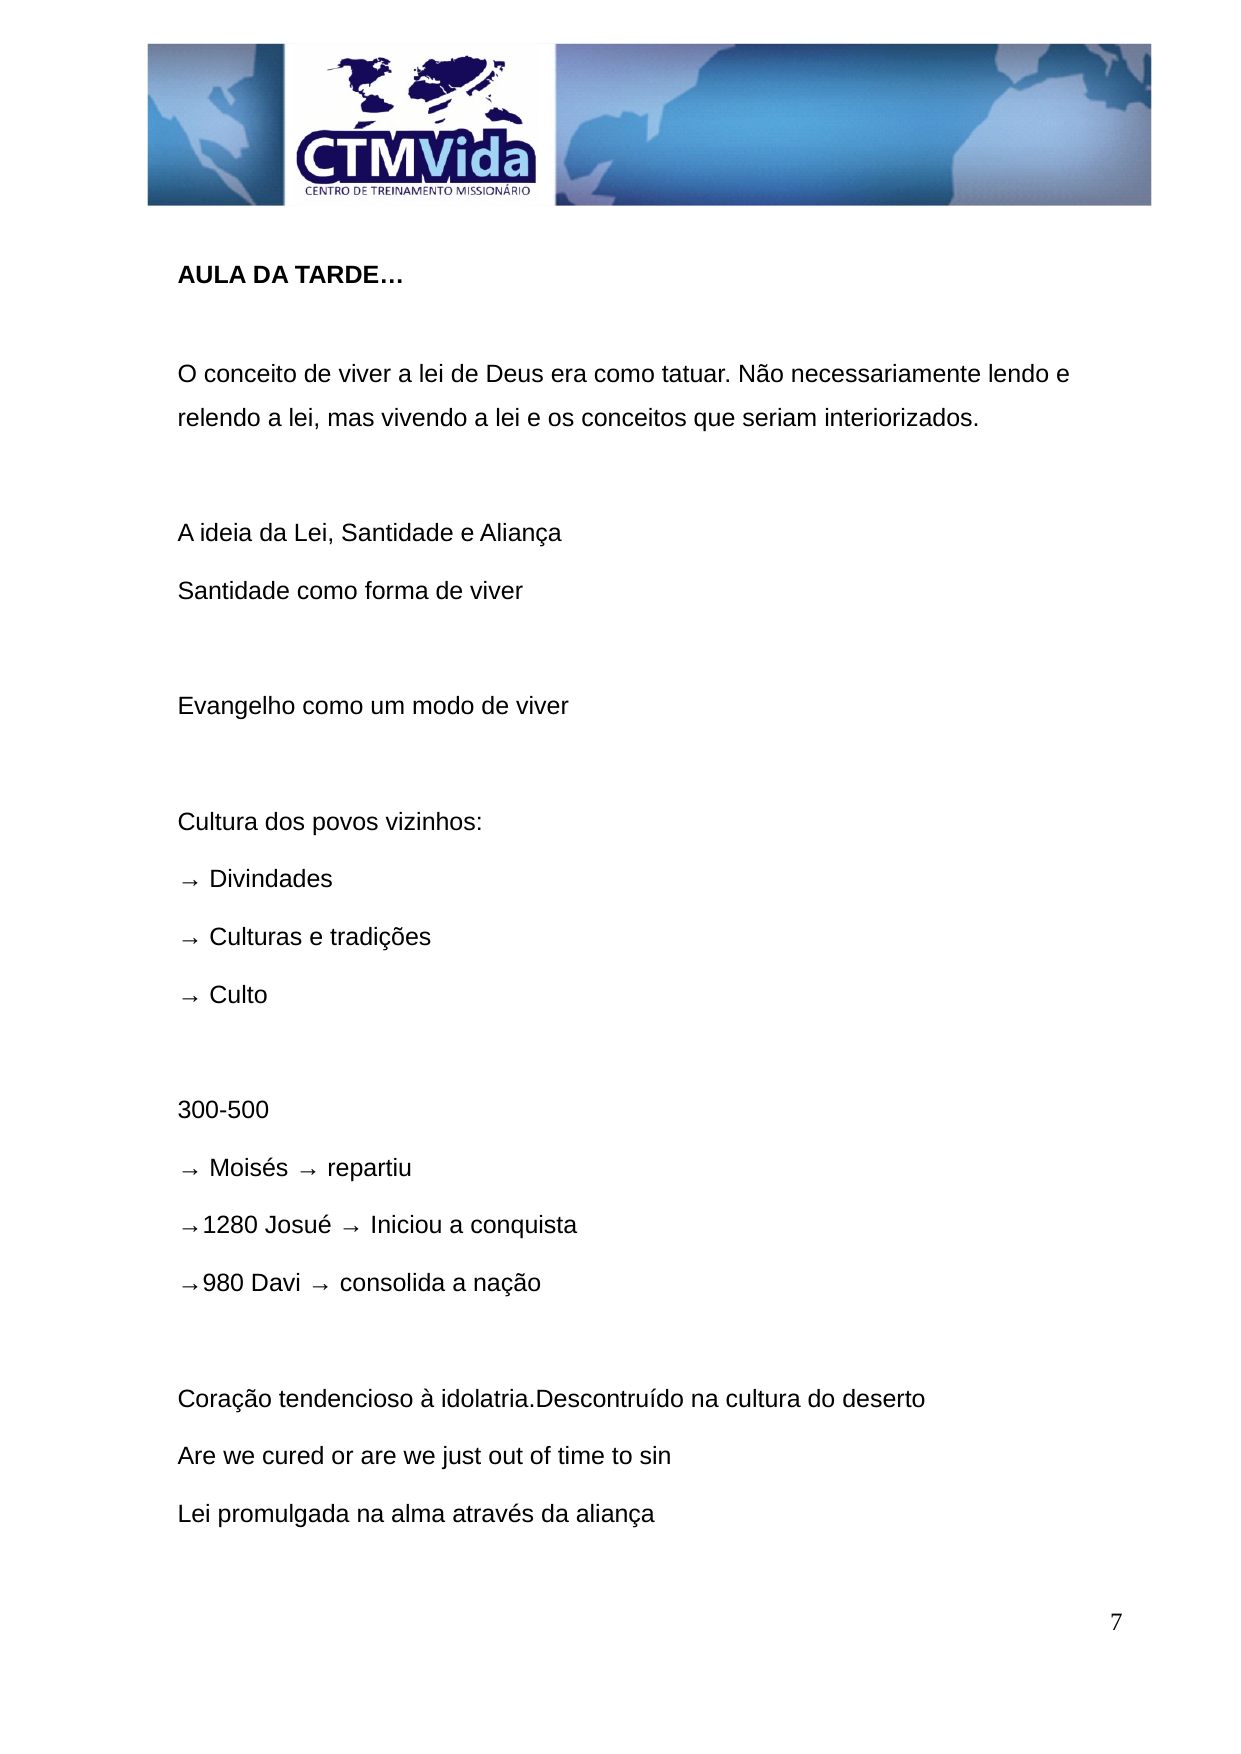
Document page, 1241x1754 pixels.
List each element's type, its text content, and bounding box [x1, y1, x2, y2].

picture [147, 43, 1152, 206]
text Coração tendencioso à idolatria.Descontruído na cultura do deserto [177, 1383, 1122, 1412]
text A ideia da Lei, Santidade e Aliança [177, 518, 1122, 547]
text → Divindades [177, 864, 1122, 893]
text → Culturas e tradições [177, 922, 1122, 951]
text Lei promulgada na alma através da aliança [177, 1499, 1122, 1528]
text →1280 Josué → Iniciou a conquista [177, 1210, 1122, 1239]
subtitle Aula da tarde… [177, 260, 1122, 289]
text O conceito de viver a lei de Deus era como tatuar. Não necessariamente lendo e relendo a lei, mas vivendo a lei e os conceitos que seriam interiorizados. [177, 359, 1122, 431]
text → Culto [177, 979, 1122, 1008]
text → Moisés → repartiu [177, 1153, 1122, 1181]
text Evangelho como um modo de viver [177, 691, 1122, 720]
text →980 Davi → consolida a nação [177, 1268, 1122, 1297]
text 300-500 [177, 1095, 1122, 1124]
text Cultura dos povos vizinhos: [177, 806, 1122, 835]
text Santidade como forma de viver [177, 576, 1122, 604]
text Are we cured or are we just out of time to sin [177, 1441, 1122, 1470]
